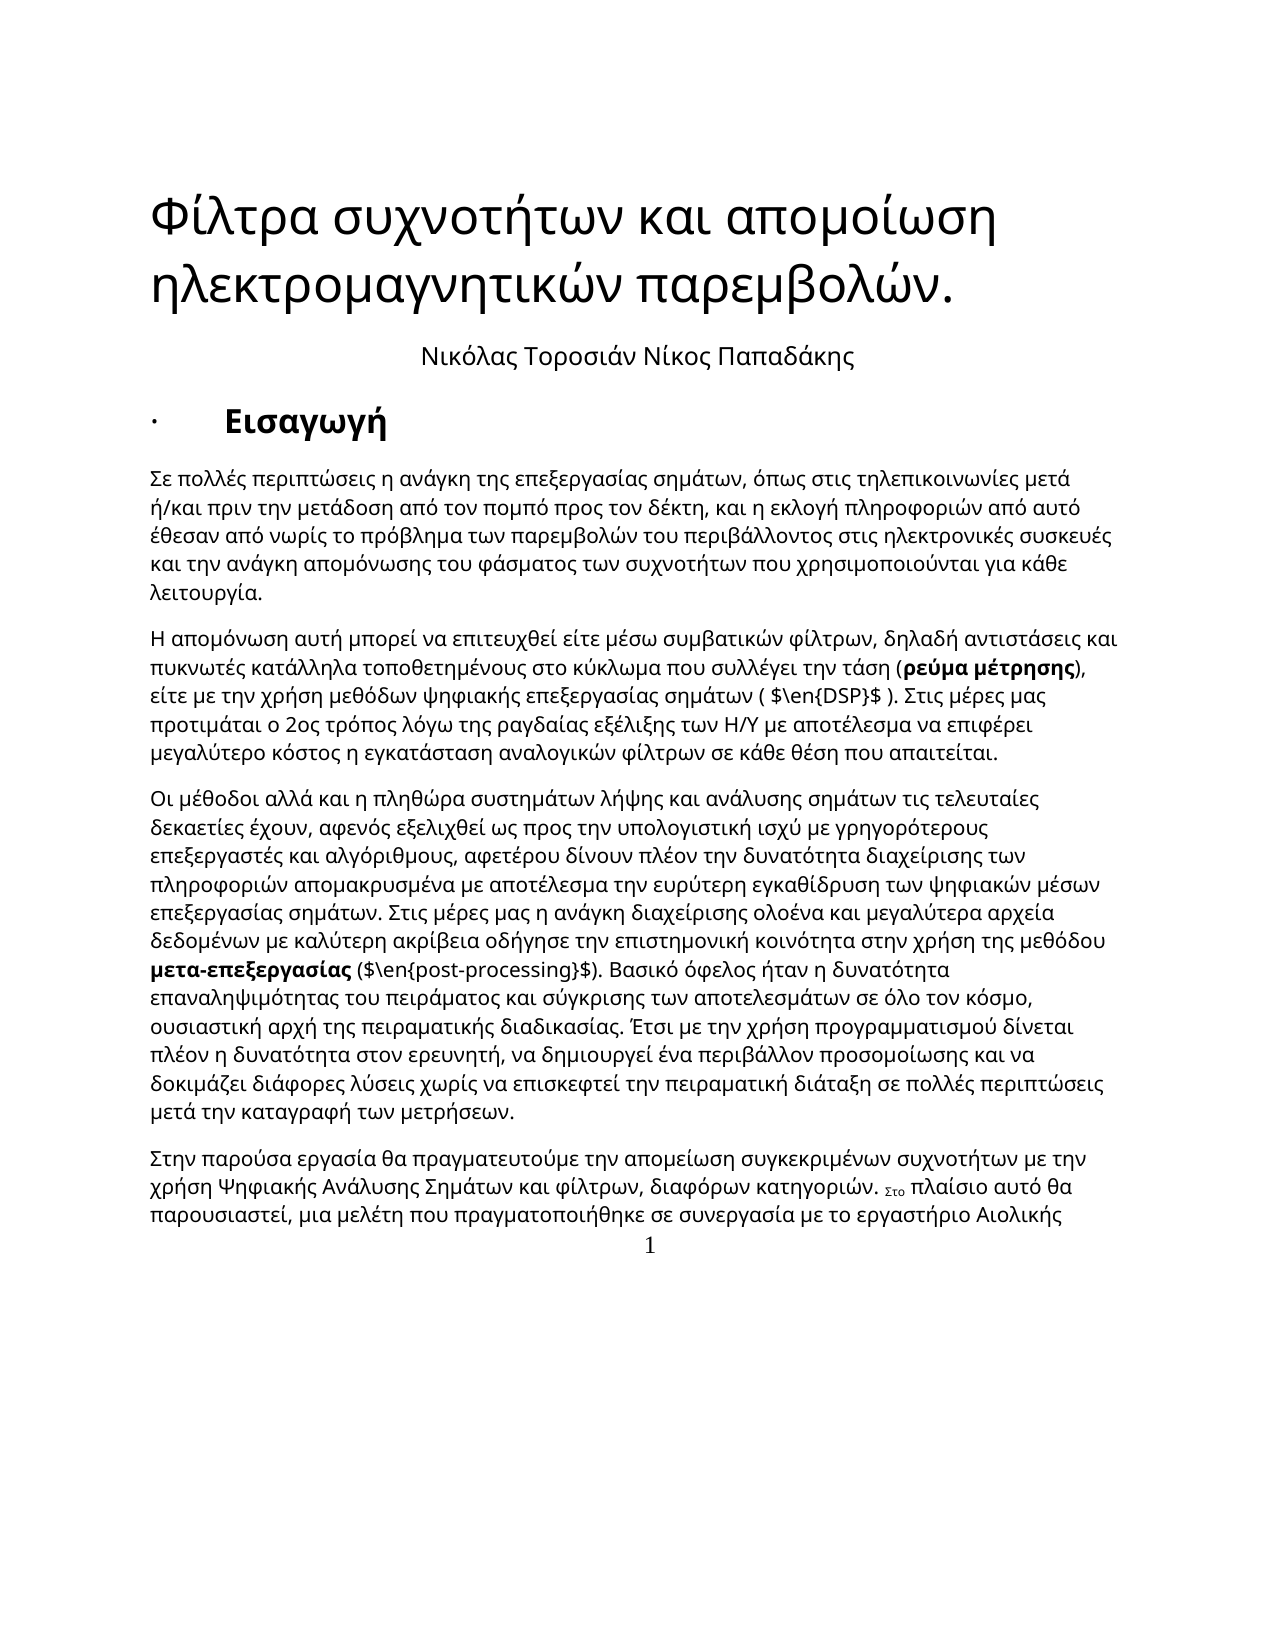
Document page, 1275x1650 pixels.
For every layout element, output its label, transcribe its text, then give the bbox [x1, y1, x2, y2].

text Φίλτρα συχνοτήτων και απομοίωση ηλεκτρομαγνητικών παρεμβολών. [150, 181, 1125, 317]
text Στην παρούσα εργασία θα πραγματευτούμε την απομείωση συγκεκριμένων συχνοτήτων με την χρήση Ψηφιακής Ανάλυσης Σημάτων και φίλτρων, διαφόρων κατηγοριών. Στο πλαίσιο αυτό θα παρουσιαστεί, μια μελέτη που πραγματοποιήθηκε σε συνεργασία με το εργαστήριο Αιολικής [150, 1144, 1125, 1229]
text Οι μέθοδοι αλλά και η πληθώρα συστημάτων λήψης και ανάλυσης σημάτων τις τελευταίες δεκαετίες έχουν, αφενός εξελιχθεί ως προς την υπολογιστική ισχύ με γρηγορότερους επεξεργαστές και αλγόριθμους, αφετέρου δίνουν πλέον την δυνατότητα διαχείρισης των πληροφοριών απομακρυσμένα με αποτέλεσμα την ευρύτερη εγκαθίδρυση των ψηφιακών μέσων επεξεργασίας σημάτων. Στις μέρες μας η ανάγκη διαχείρισης ολοένα και μεγαλύτερα αρχεία δεδομένων με καλύτερη ακρίβεια οδήγησε την επιστημονική κοινότητα στην χρήση της μεθόδου μετα-επεξεργασίας ($\en{post-processing}$). Βασικό όφελος ήταν η δυνατότητα επαναληψιμότητας του πειράματος και σύγκρισης των αποτελεσμάτων σε όλο τον κόσμο, ουσιαστική αρχή της πειραματικής διαδικασίας. Έτσι με την χρήση προγραμματισμού δίνεται πλέον η δυνατότητα στον ερευνητή, να δημιουργεί ένα περιβάλλον προσομοίωσης και να δοκιμάζει διάφορες λύσεις χωρίς να επισκεφτεί την πειραματική διάταξη σε πολλές περιπτώσεις μετά την καταγραφή των μετρήσεων. [150, 784, 1125, 1126]
list Εισαγωγή [150, 397, 1125, 443]
text Νικόλας Τοροσιάν Νίκος Παπαδάκης [150, 338, 1125, 372]
text Σε πολλές περιπτώσεις η ανάγκη της επεξεργασίας σημάτων, όπως στις τηλεπικοινωνίες μετά ή/και πριν την μετάδοση από τον πομπό προς τον δέκτη, και η εκλογή πληροφοριών από αυτό έθεσαν από νωρίς το πρόβλημα των παρεμβολών του περιβάλλοντος στις ηλεκτρονικές συσκευές και την ανάγκη απομόνωσης του φάσματος των συχνοτήτων που χρησιμοποιούνται για κάθε λειτουργία. [150, 464, 1125, 606]
text Η απομόνωση αυτή μπορεί να επιτευχθεί είτε μέσω συμβατικών φίλτρων, δηλαδή αντιστάσεις και πυκνωτές κατάλληλα τοποθετημένους στο κύκλωμα που συλλέγει την τάση (ρεύμα μέτρησης), είτε με την χρήση μεθόδων ψηφιακής επεξεργασίας σημάτων ( $\en{DSP}$ ). Στις μέρες μας προτιμάται ο 2ος τρόπος λόγω της ραγδαίας εξέλιξης των Η/Υ με αποτέλεσμα να επιφέρει μεγαλύτερο κόστος η εγκατάσταση αναλογικών φίλτρων σε κάθε θέση που απαιτείται. [150, 624, 1125, 767]
